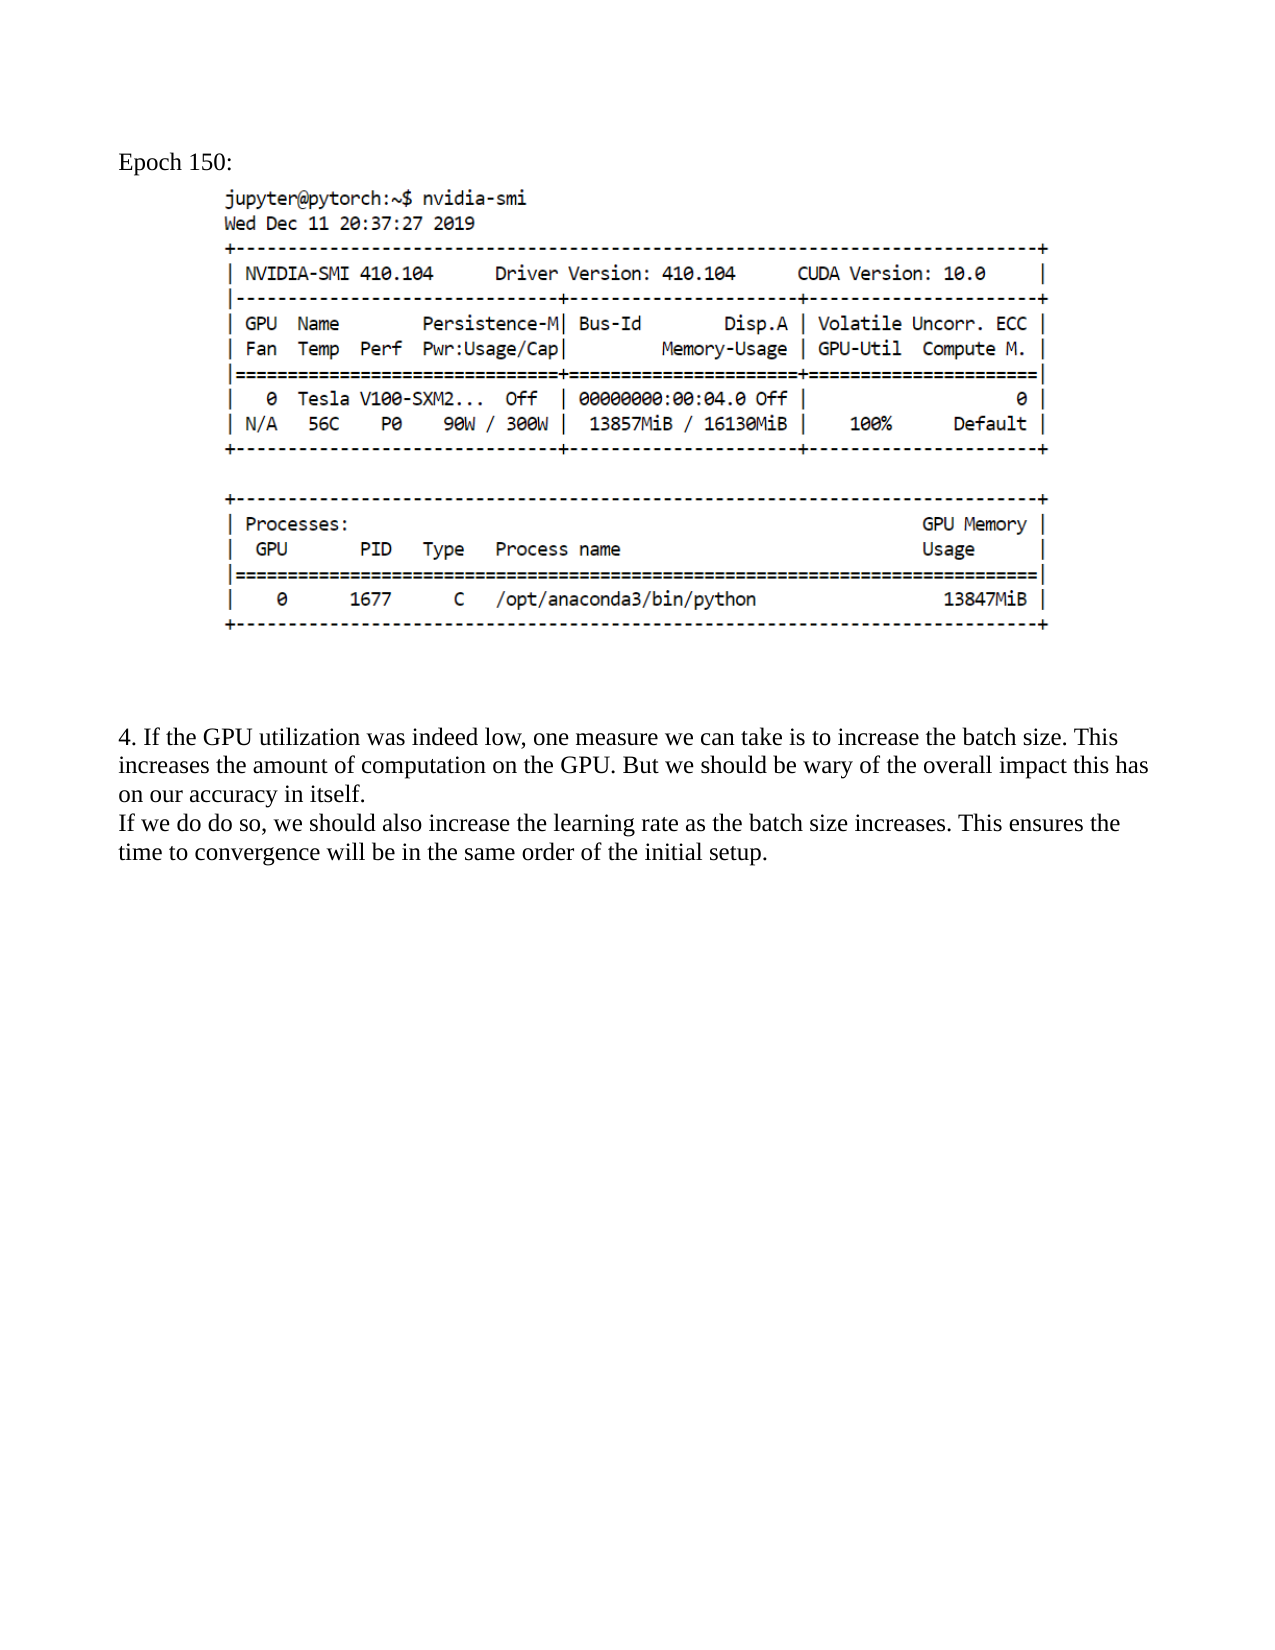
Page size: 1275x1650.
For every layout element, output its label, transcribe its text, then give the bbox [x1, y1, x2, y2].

picture [214, 182, 1061, 636]
text Epoch 150: [118, 147, 1157, 176]
text 4. If the GPU utilization was indeed low, one measure we can take is to increase the batch size. This increases the amount of computation on the GPU. But we should be wary of the overall impact this has on our accuracy in itself. [118, 722, 1157, 808]
text If we do do so, we should also increase the learning rate as the batch size increases. This ensures the time to convergence will be in the same order of the initial setup. [118, 808, 1157, 865]
